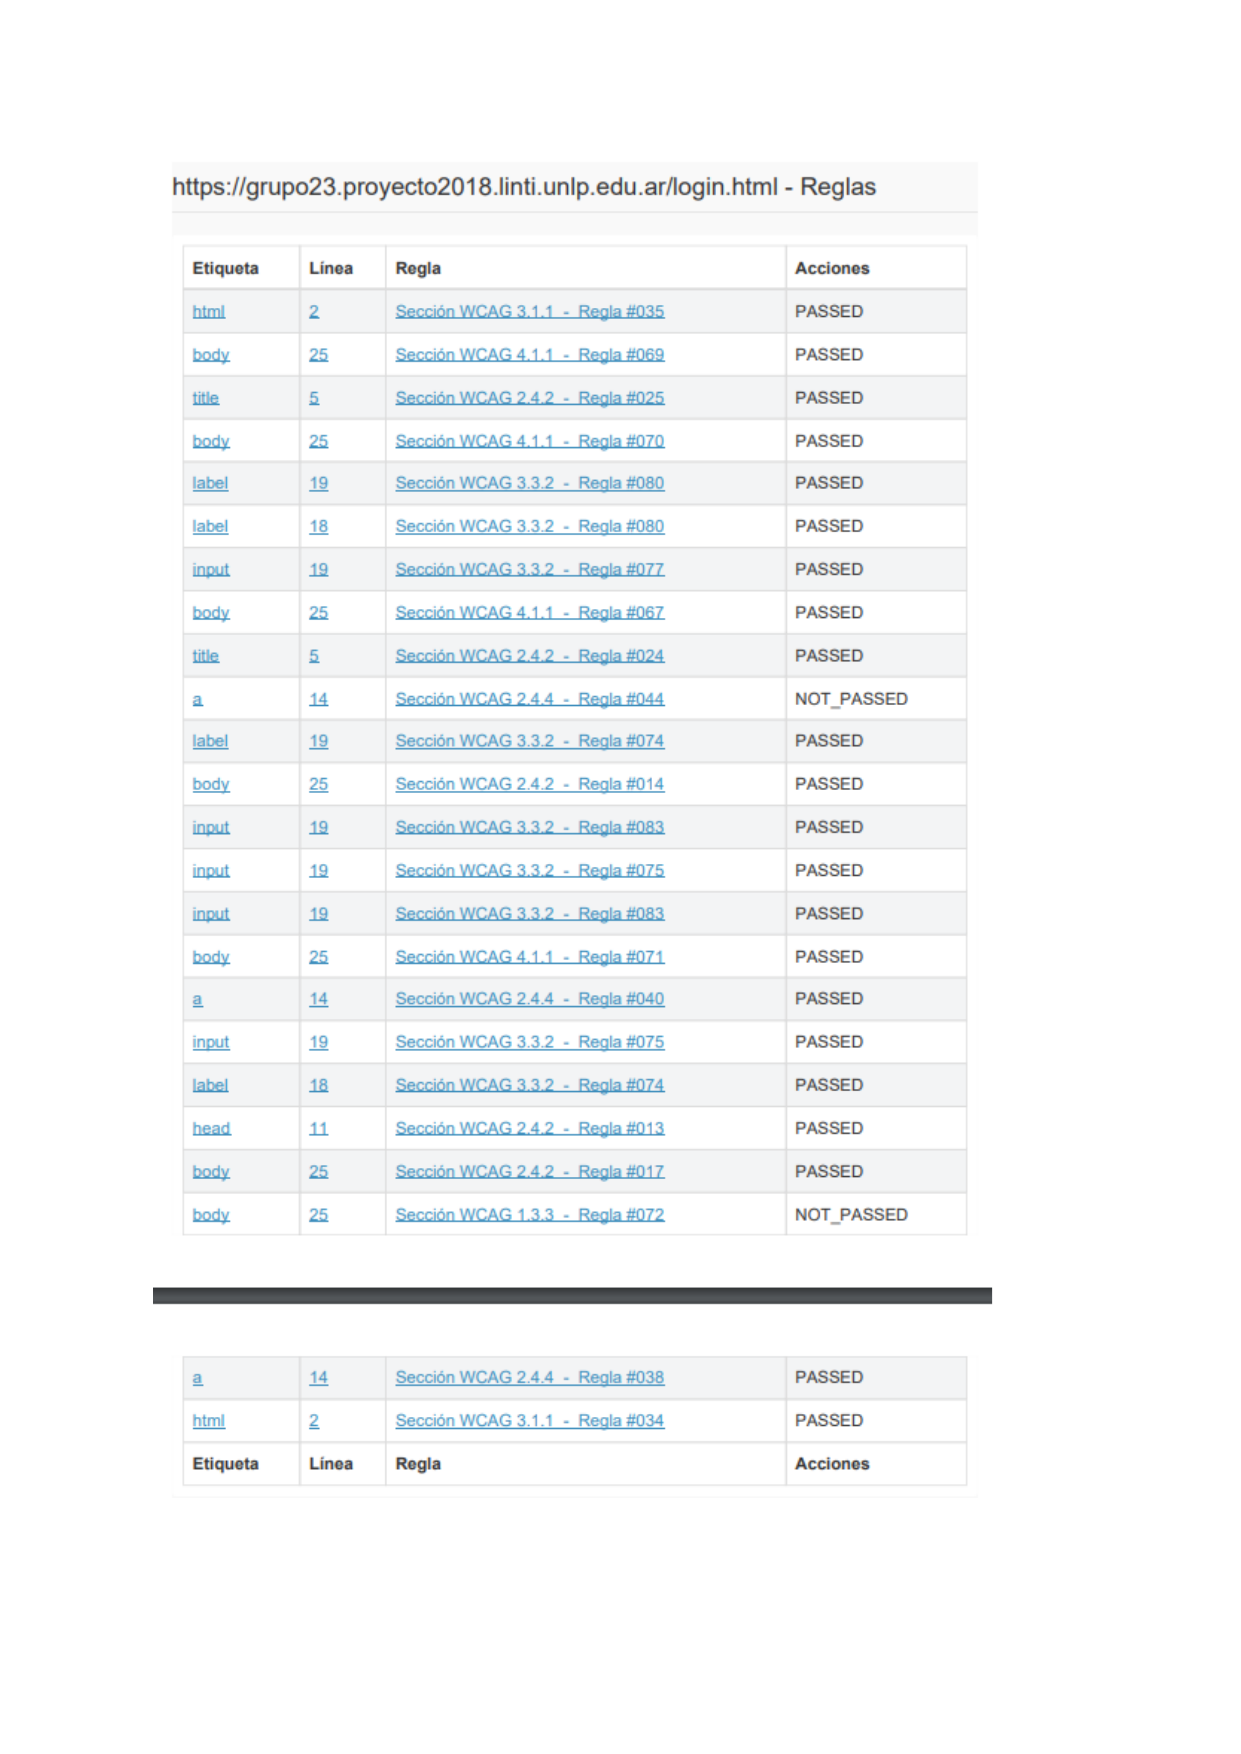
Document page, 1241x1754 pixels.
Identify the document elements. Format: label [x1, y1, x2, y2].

picture [153, 150, 993, 1498]
